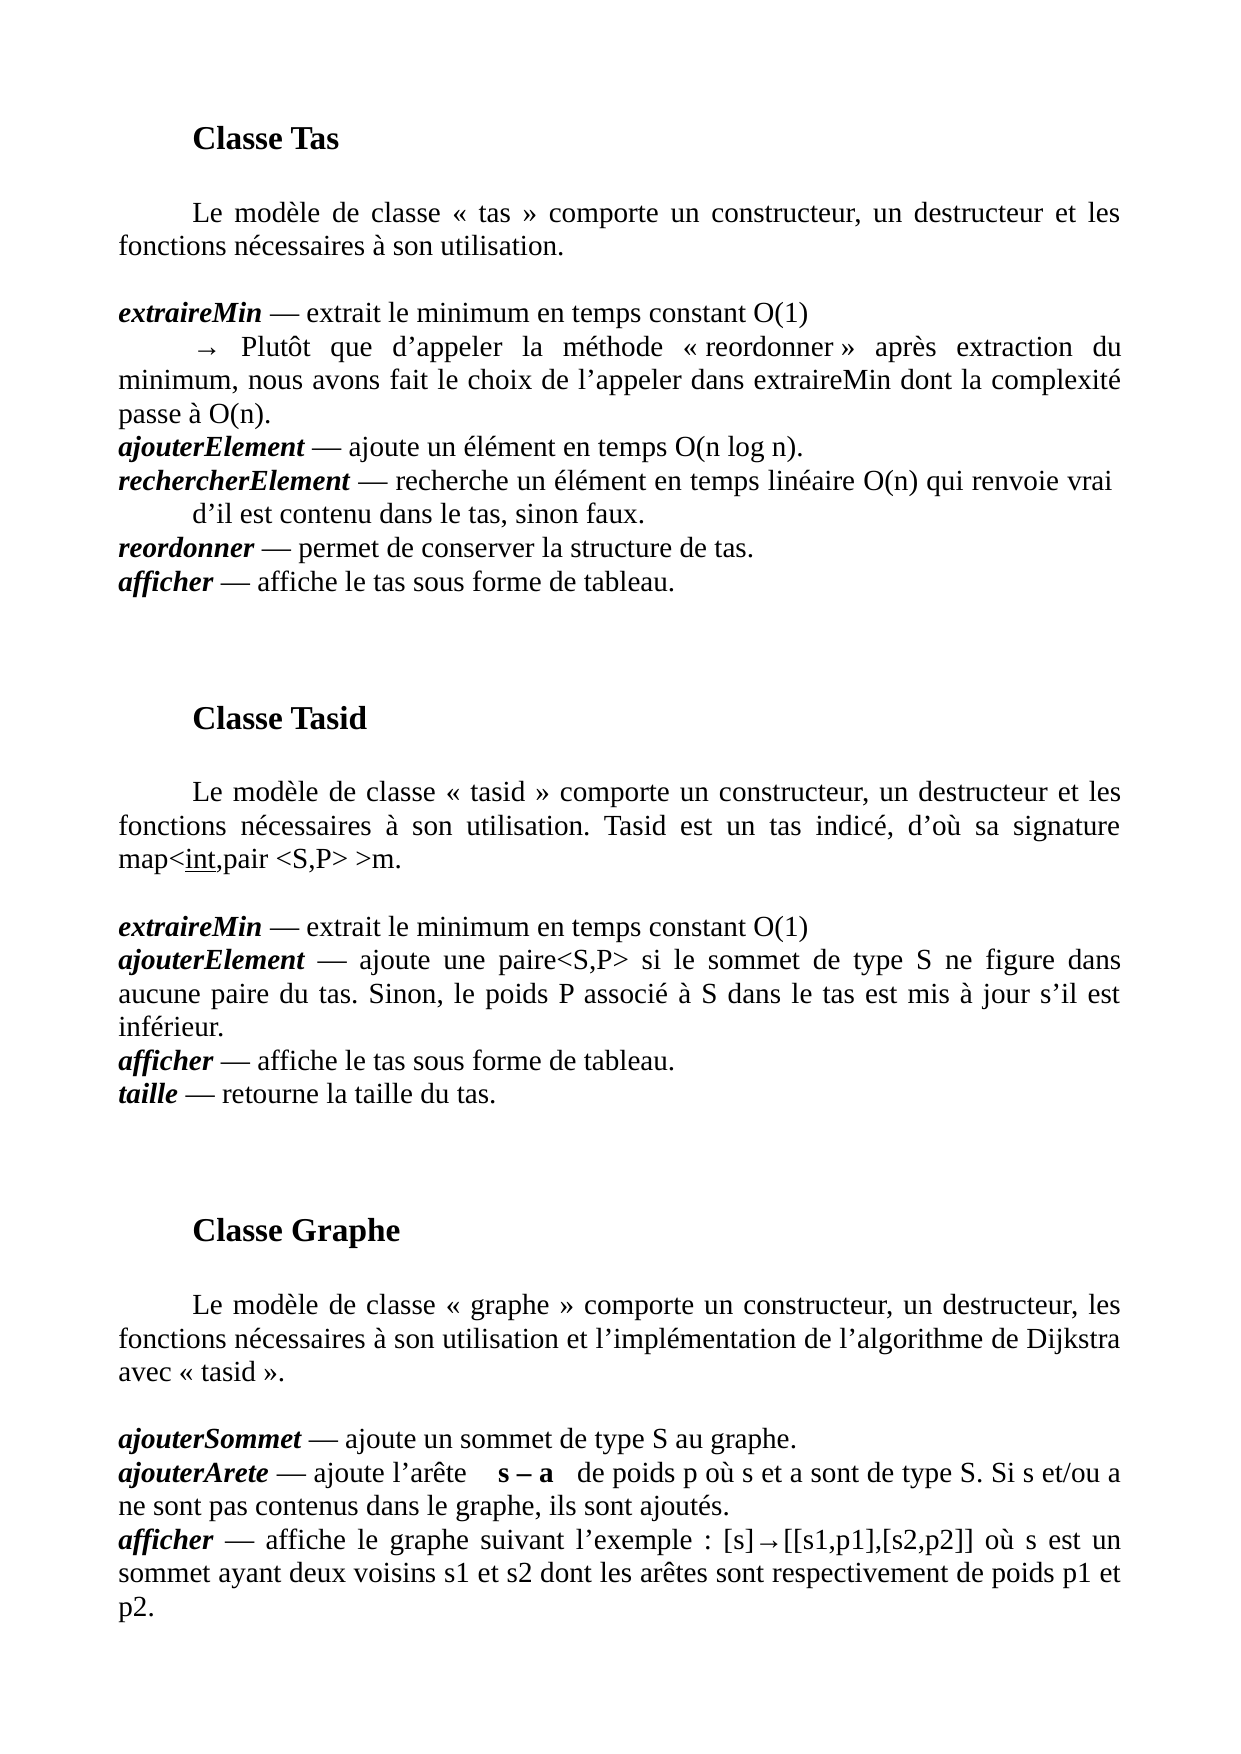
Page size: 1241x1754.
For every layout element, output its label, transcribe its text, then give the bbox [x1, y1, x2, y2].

text rechercherElement — recherche un élément en temps linéaire O(n) qui renvoie vrai d’il est contenu dans le tas, sinon faux. [118, 463, 1122, 530]
text ajouterArete — ajoute l’arête s – a de poids p où s et a sont de type S. Si s et/ou a ne sont pas contenus dans le graphe, ils sont ajoutés. [118, 1455, 1122, 1522]
text → Plutôt que d’appeler la méthode « reordonner » après extraction du minimum, nous avons fait le choix de l’appeler dans extraireMin dont la complexité passe à O(n). [118, 329, 1122, 429]
text Le modèle de classe « graphe » comporte un constructeur, un destructeur, les fonctions nécessaires à son utilisation et l’implémentation de l’algorithme de Dijkstra avec « tasid ». [118, 1287, 1122, 1388]
text afficher — affiche le tas sous forme de tableau. [118, 1043, 1122, 1076]
text afficher — affiche le graphe suivant l’exemple : [s]→[[s1,p1],[s2,p2]] où s est un sommet ayant deux voisins s1 et s2 dont les arêtes sont respectivement de poids p1 et p2. [118, 1522, 1122, 1623]
text extraireMin — extrait le minimum en temps constant O(1) [118, 295, 1122, 329]
text Classe Tas [118, 118, 1122, 156]
text Classe Graphe [118, 1211, 1122, 1249]
text Le modèle de classe « tasid » comporte un constructeur, un destructeur et les fonctions nécessaires à son utilisation. Tasid est un tas indicé, d’où sa signature map<int,pair <S,P> >m. [118, 774, 1122, 875]
text extraireMin — extrait le minimum en temps constant O(1) [118, 909, 1122, 942]
text ajouterElement — ajoute une paire<S,P> si le sommet de type S ne figure dans aucune paire du tas. Sinon, le poids P associé à S dans le tas est mis à jour s’il est inférieur. [118, 942, 1122, 1043]
text Classe Tasid [118, 698, 1122, 736]
text Le modèle de classe « tas » comporte un constructeur, un destructeur et les fonctions nécessaires à son utilisation. [118, 195, 1122, 262]
text taille — retourne la taille du tas. [118, 1076, 1122, 1110]
text ajouterElement — ajoute un élément en temps O(n log n). [118, 429, 1122, 463]
text ajouterSommet — ajoute un sommet de type S au graphe. [118, 1421, 1122, 1455]
text reordonner — permet de conserver la structure de tas. [118, 530, 1122, 564]
text afficher — affiche le tas sous forme de tableau. [118, 564, 1122, 597]
